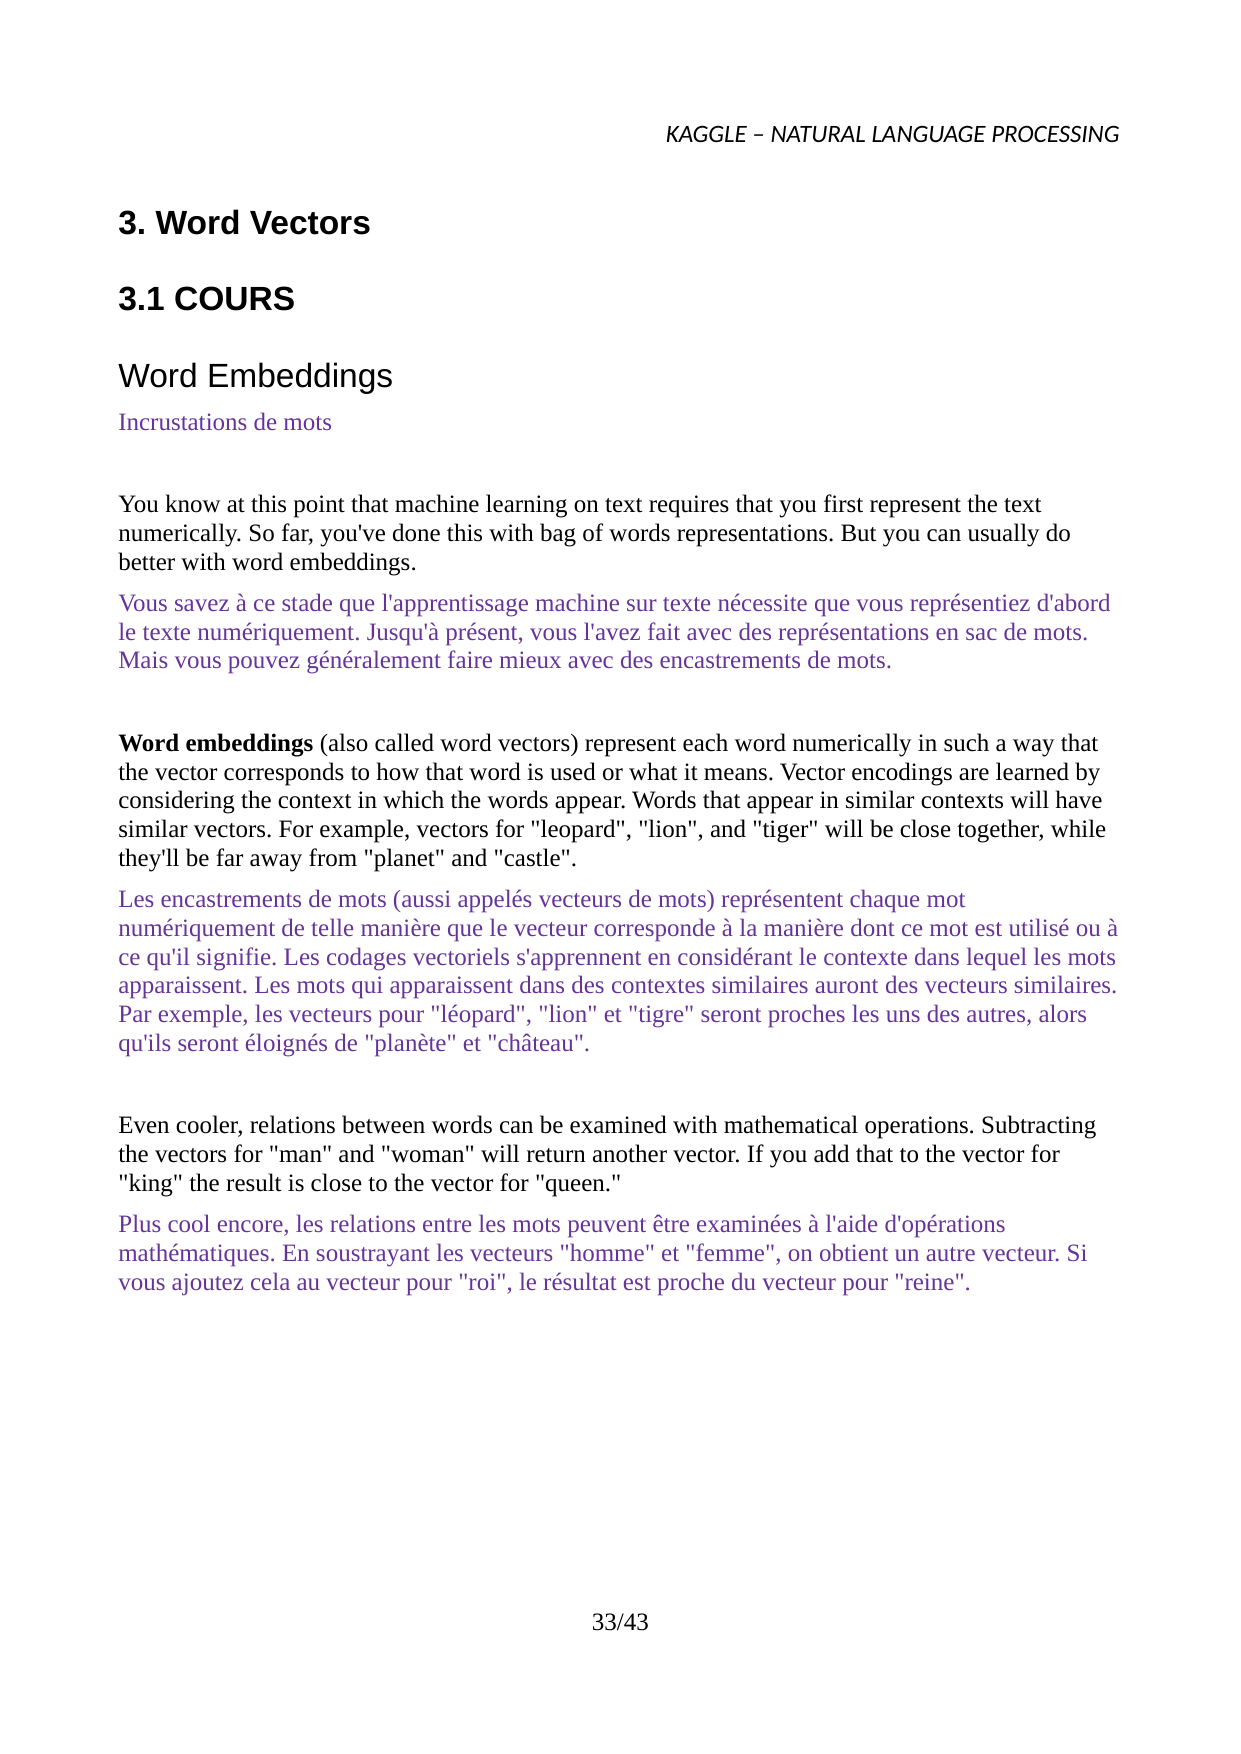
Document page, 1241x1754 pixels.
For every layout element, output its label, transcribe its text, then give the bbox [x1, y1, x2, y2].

subtitle 3.1 COURS [118, 279, 1122, 318]
text Incrustations de mots [118, 407, 1122, 435]
subtitle Word Embeddings [118, 355, 1122, 394]
text Even cooler, relations between words can be examined with mathematical operations. Subtracting the vectors for "man" and "woman" will return another vector. If you add that to the vector for "king" the result is close to the vector for "queen." [118, 1110, 1122, 1197]
text Les encastrements de mots (aussi appelés vecteurs de mots) représentent chaque mot numériquement de telle manière que le vecteur corresponde à la manière dont ce mot est utilisé ou à ce qu'il signifie. Les codages vectoriels s'apprennent en considérant le contexte dans lequel les mots apparaissent. Les mots qui apparaissent dans des contextes similaires auront des vecteurs similaires. Par exemple, les vecteurs pour "léopard", "lion" et "tigre" seront proches les uns des autres, alors qu'ils seront éloignés de "planète" et "château". [118, 884, 1122, 1057]
text You know at this point that machine learning on text requires that you first represent the text numerically. So far, you've done this with bag of words representations. But you can usually do better with word embeddings. [118, 489, 1122, 575]
text Plus cool encore, les relations entre les mots peuvent être examinées à l'aide d'opérations mathématiques. En soustrayant les vecteurs "homme" et "femme", on obtient un autre vecteur. Si vous ajoutez cela au vecteur pour "roi", le résultat est proche du vecteur pour "reine". [118, 1209, 1122, 1295]
subtitle 3. Word Vectors [118, 203, 1122, 242]
text Word embeddings (also called word vectors) represent each word numerically in such a way that the vector corresponds to how that word is used or what it means. Vector encodings are learned by considering the context in which the words appear. Words that appear in similar contexts will have similar vectors. For example, vectors for "leopard", "lion", and "tiger" will be close together, while they'll be far away from "planet" and "castle". [118, 728, 1122, 872]
text Vous savez à ce stade que l'apprentissage machine sur texte nécessite que vous représentiez d'abord le texte numériquement. Jusqu'à présent, vous l'avez fait avec des représentations en sac de mots. Mais vous pouvez généralement faire mieux avec des encastrements de mots. [118, 588, 1122, 674]
